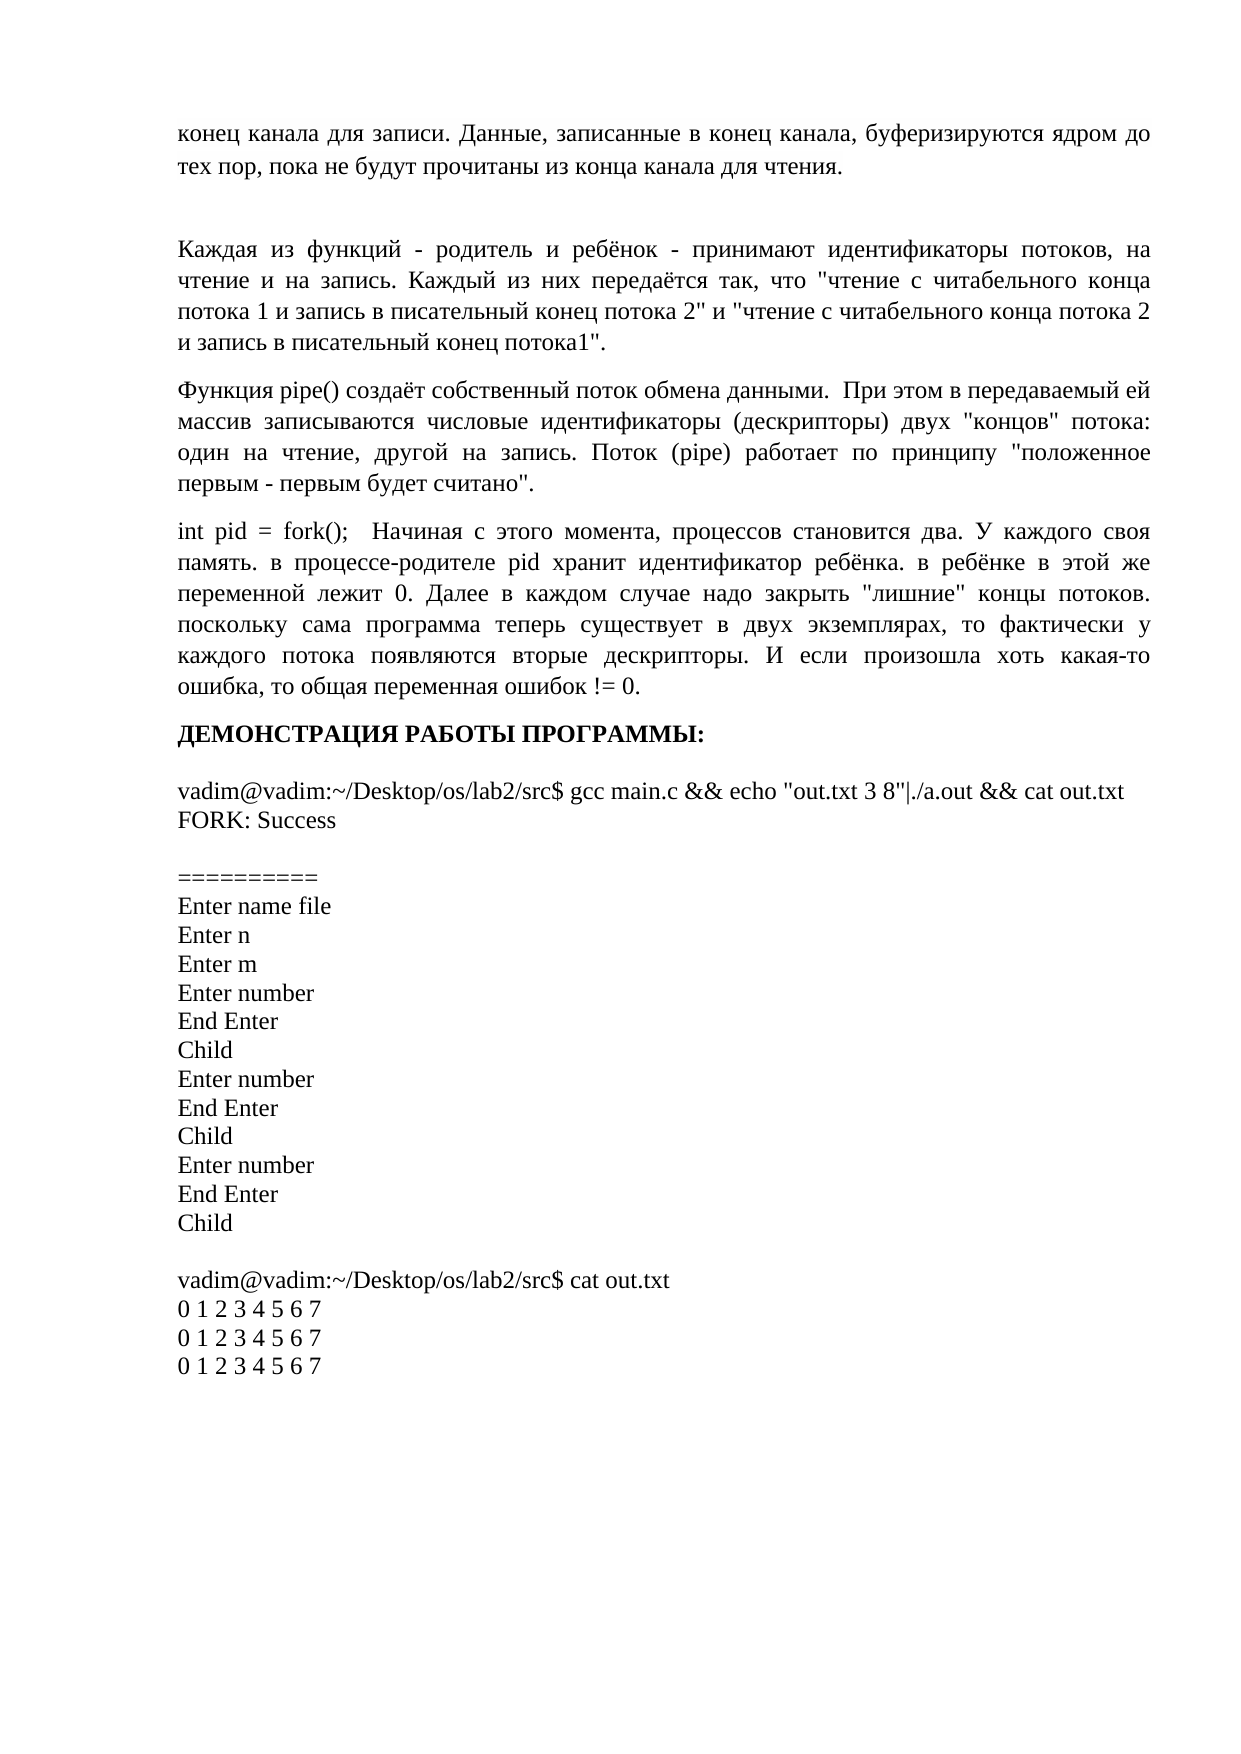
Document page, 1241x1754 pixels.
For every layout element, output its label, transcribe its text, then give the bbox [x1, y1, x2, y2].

text Функция pipe() создаёт собственный поток обмена данными. При этом в передаваемый ей массив записываются числовые идентификаторы (дескрипторы) двух "концов" потока: один на чтение, другой на запись. Поток (pipe) работает по принципу "положенное первым - первым будет считано". [177, 375, 1152, 497]
text vadim@vadim:~/Desktop/os/lab2/src$ cat out.txt [177, 1265, 1152, 1294]
text End Enter [177, 1093, 1152, 1121]
text Child [177, 1121, 1152, 1150]
text ДЕМОНСТРАЦИЯ РАБОТЫ ПРОГРАММЫ: [177, 719, 1152, 748]
list конец канала для записи. Данные, записанные в конец канала, буферизируются ядром до тех пор, пока не будут прочитаны из конца канала для чтения. [177, 118, 1152, 180]
text 0 1 2 3 4 5 6 7 [177, 1351, 1152, 1380]
text Enter number [177, 1150, 1152, 1179]
text Child [177, 1035, 1152, 1064]
text int pid = fork(); Начиная с этого момента, процессов становится два. У каждого своя память. в процессе-родителе pid хранит идентификатор ребёнка. в ребёнке в этой же переменной лежит 0. Далее в каждом случае надо закрыть "лишние" концы потоков. поскольку сама программа теперь существует в двух экземплярах, то фактически у каждого потока появляются вторые дескрипторы. И если произошла хоть какая-то ошибка, то общая переменная ошибок != 0. [177, 516, 1152, 700]
text Child [177, 1208, 1152, 1236]
text Enter m [177, 949, 1152, 978]
text Enter number [177, 978, 1152, 1006]
text Enter number [177, 1064, 1152, 1093]
text vadim@vadim:~/Desktop/os/lab2/src$ gcc main.c && echo "out.txt 3 8"|./a.out && cat out.txt [177, 776, 1152, 805]
text FORK: Success [177, 805, 1152, 834]
text ========== [177, 863, 1152, 891]
text End Enter [177, 1179, 1152, 1208]
text 0 1 2 3 4 5 6 7 [177, 1294, 1152, 1323]
text 0 1 2 3 4 5 6 7 [177, 1323, 1152, 1351]
text Каждая из функций - родитель и ребёнок - принимают идентификаторы потоков, на чтение и на запись. Каждый из них передаётся так, что "чтение с читабельного конца потока 1 и запись в писательный конец потока 2" и "чтение с читабельного конца потока 2 и запись в писательный конец потока1". [177, 234, 1152, 356]
text Enter name file [177, 891, 1152, 920]
text Enter n [177, 920, 1152, 949]
text End Enter [177, 1006, 1152, 1035]
